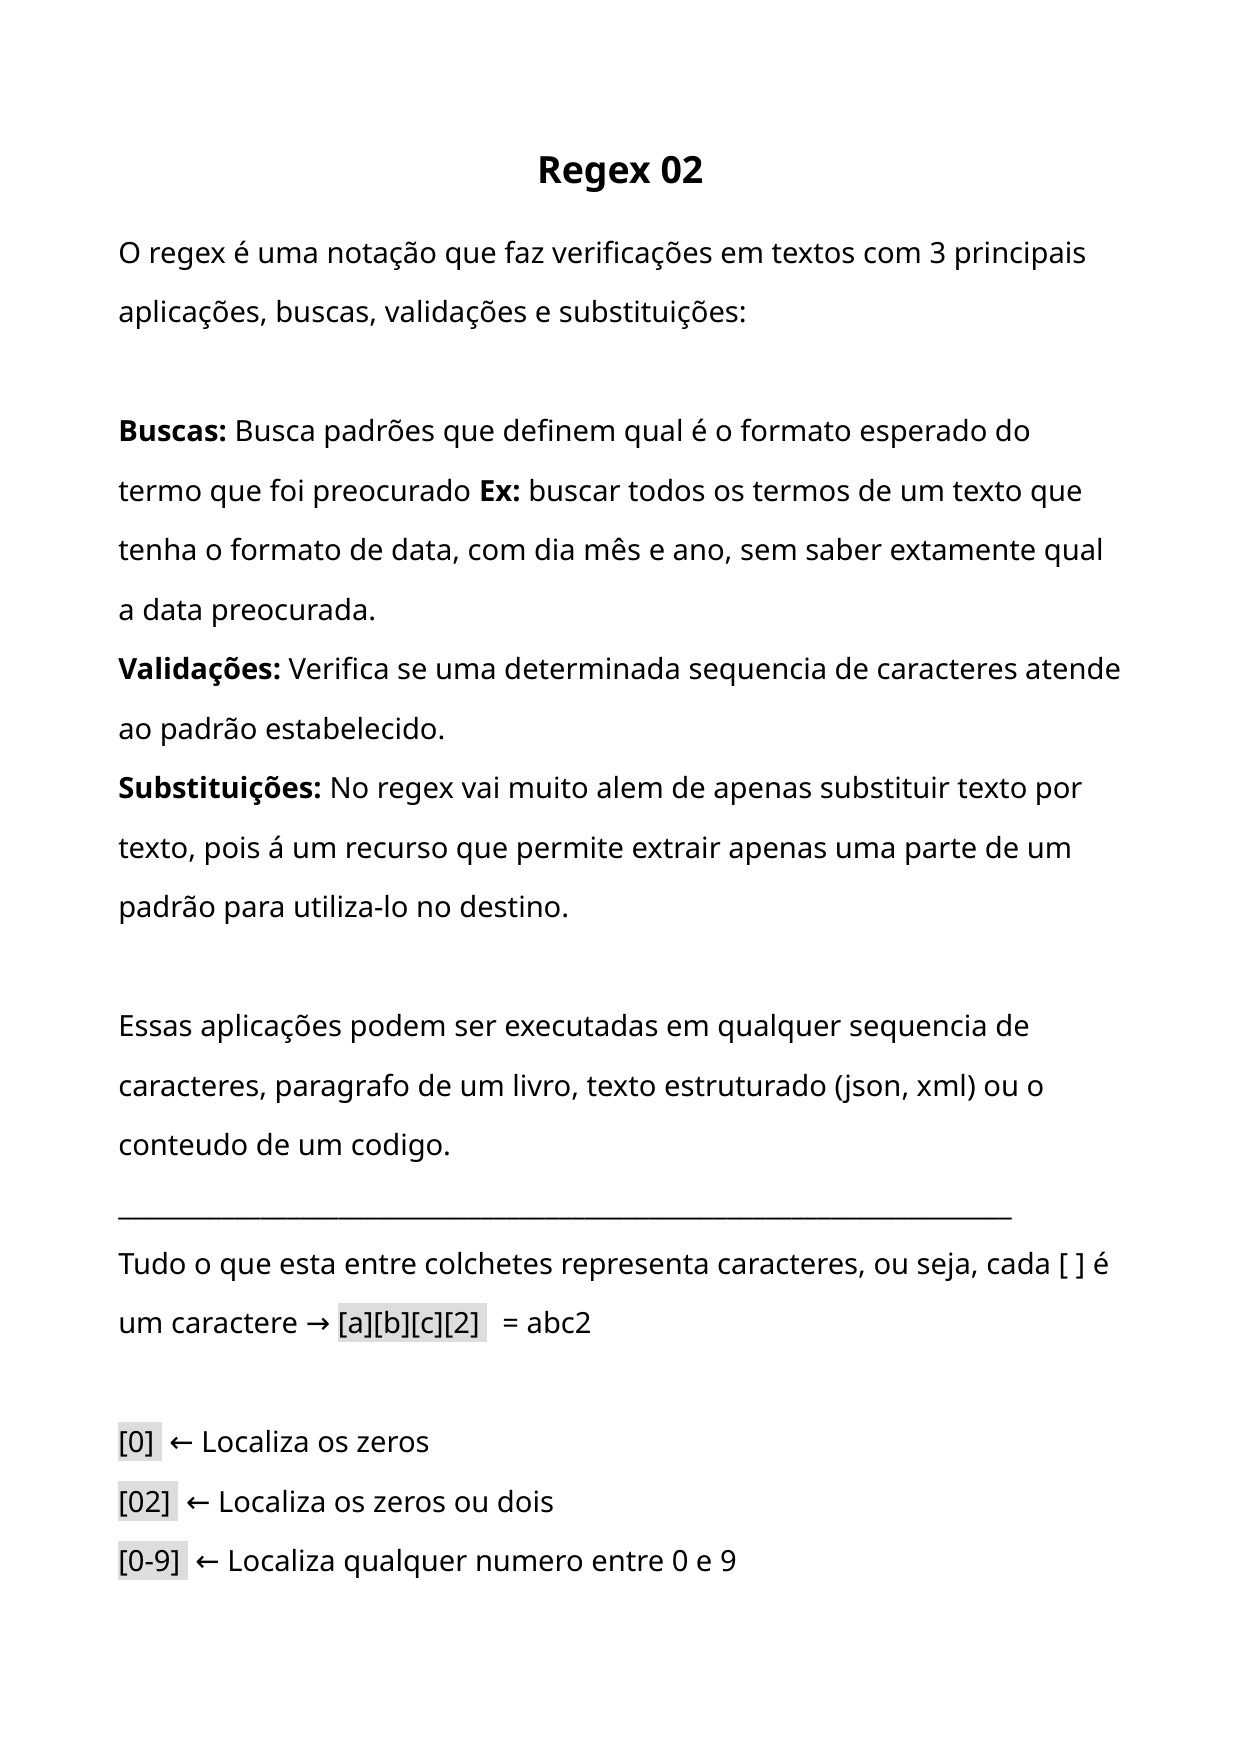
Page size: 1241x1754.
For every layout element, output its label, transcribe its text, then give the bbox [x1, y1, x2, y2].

text Validações: Verifica se uma determinada sequencia de caracteres atende ao padrão estabelecido. [118, 648, 1122, 748]
text [0] ← Localiza os zeros [118, 1422, 1122, 1461]
text [02] ← Localiza os zeros ou dois [118, 1481, 1122, 1521]
text [0-9] ← Localiza qualquer numero entre 0 e 9 [118, 1541, 1122, 1580]
text _____________________________________________________________________ [118, 1184, 1122, 1223]
text Buscas: Busca padrões que definem qual é o formato esperado do termo que foi preocurado Ex: buscar todos os termos de um texto que tenha o formato de data, com dia mês e ano, sem saber extamente qual a data preocurada. [118, 411, 1122, 629]
text O regex é uma notação que faz verificações em textos com 3 principais aplicações, buscas, validações e substituições: [118, 232, 1122, 331]
text Essas aplicações podem ser executadas em qualquer sequencia de caracteres, paragrafo de um livro, texto estruturado (json, xml) ou o conteudo de um codigo. [118, 1005, 1122, 1164]
text Tudo o que esta entre colchetes representa caracteres, ou seja, cada [ ] é um caractere → [a][b][c][2] = abc2 [118, 1243, 1122, 1342]
text Substituições: No regex vai muito alem de apenas substituir texto por texto, pois á um recurso que permite extrair apenas uma parte de um padrão para utiliza-lo no destino. [118, 767, 1122, 926]
subtitle Regex 02 [118, 143, 1122, 194]
